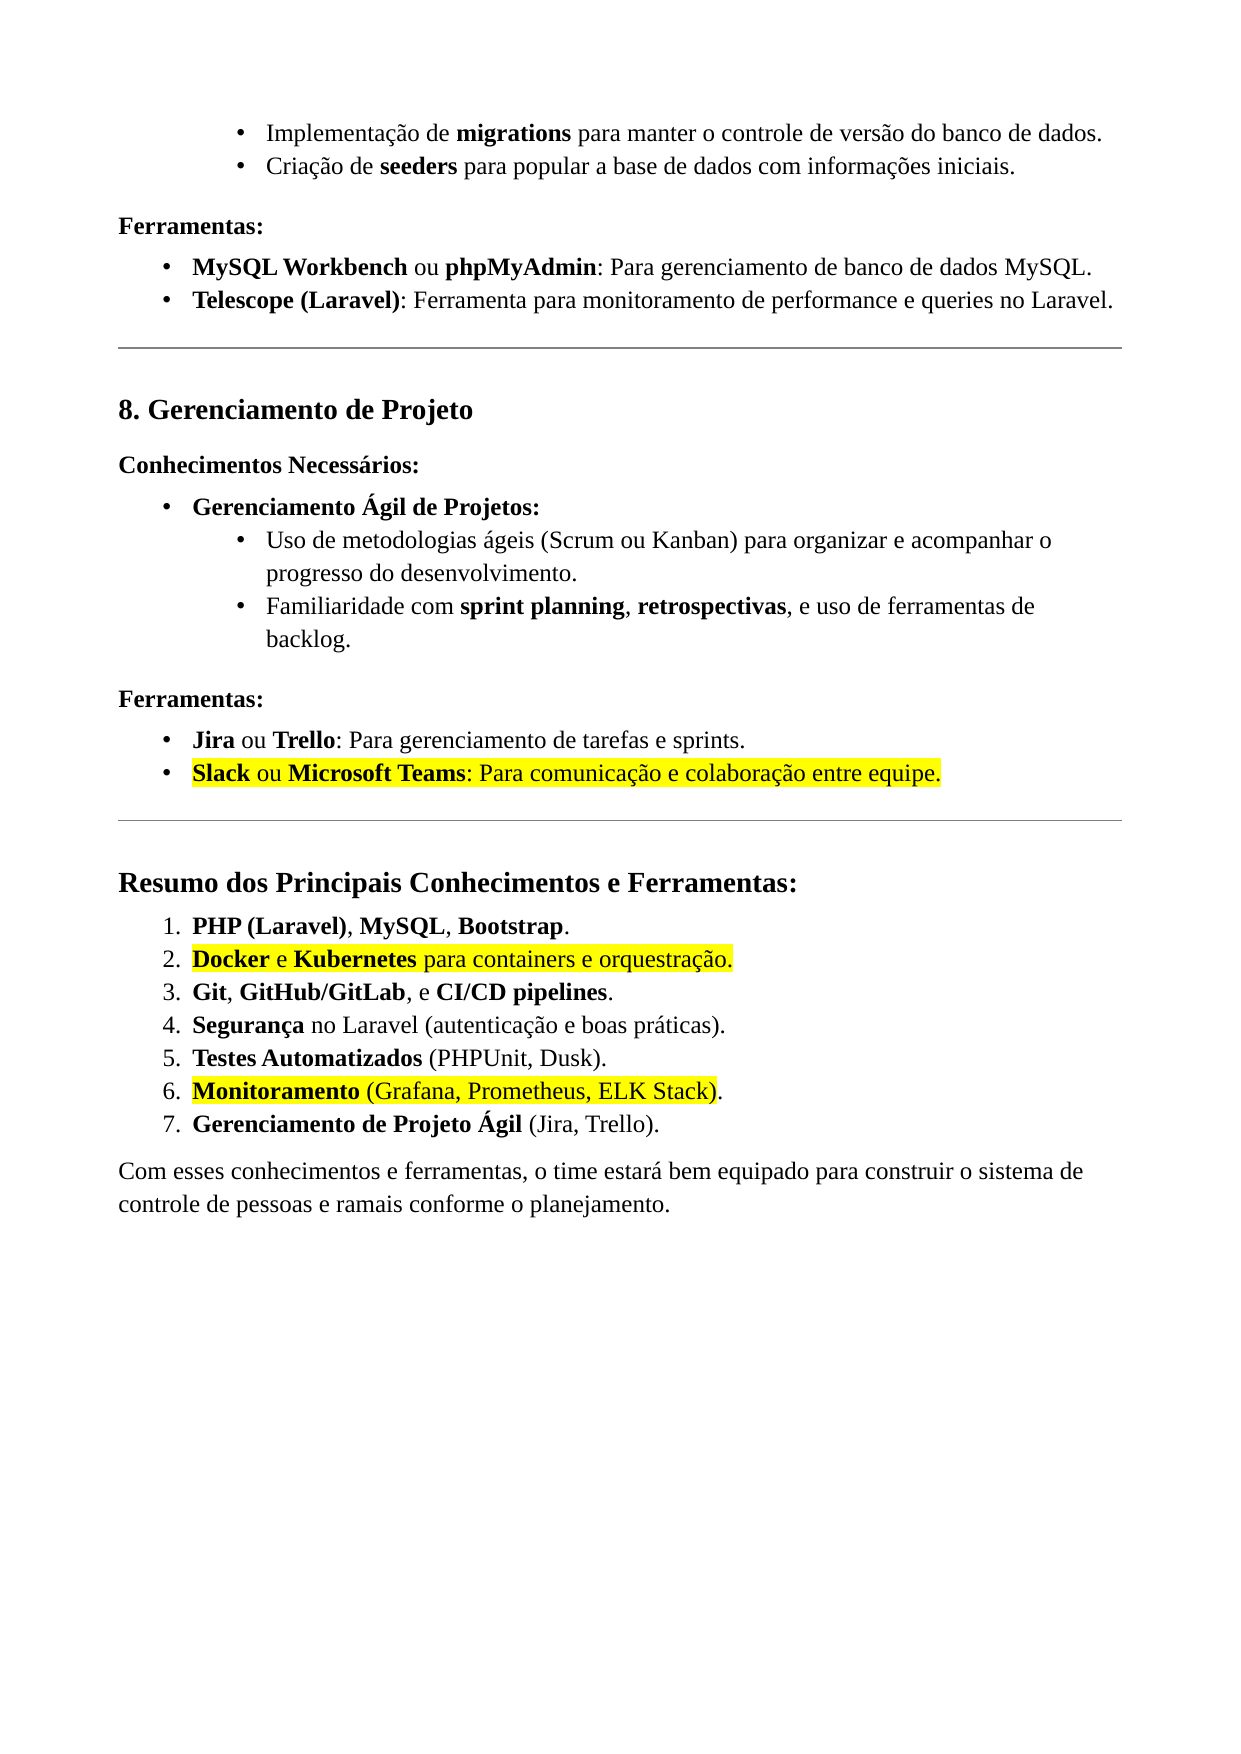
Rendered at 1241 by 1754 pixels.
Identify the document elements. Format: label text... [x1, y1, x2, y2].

list Gerenciamento de Projeto Ágil (Jira, Trello). [162, 1109, 1122, 1138]
list Gerenciamento Ágil de Projetos: [162, 492, 1122, 521]
list Implementação de migrations para manter o controle de versão do banco de dados. [236, 118, 1122, 147]
list Slack ou Microsoft Teams: Para comunicação e colaboração entre equipe. [162, 758, 1122, 787]
list MySQL Workbench ou phpMyAdmin: Para gerenciamento de banco de dados MySQL. [162, 252, 1122, 281]
list Familiaridade com sprint planning, retrospectivas, e uso de ferramentas de backlog. [236, 591, 1122, 653]
list Git, GitHub/GitLab, e CI/CD pipelines. [162, 977, 1122, 1006]
subtitle Resumo dos Principais Conhecimentos e Ferramentas: [118, 865, 1122, 898]
text Com esses conhecimentos e ferramentas, o time estará bem equipado para construir o sistema de controle de pessoas e ramais conforme o planejamento. [118, 1156, 1122, 1218]
subtitle Conhecimentos Necessários: [118, 451, 1122, 479]
list Monitoramento (Grafana, Prometheus, ELK Stack). [162, 1076, 1122, 1104]
list Uso de metodologias ágeis (Scrum ou Kanban) para organizar e acompanhar o progresso do desenvolvimento. [236, 525, 1122, 587]
list Criação de seeders para popular a base de dados com informações iniciais. [236, 151, 1122, 180]
list Telescope (Laravel): Ferramenta para monitoramento de performance e queries no Laravel. [162, 286, 1122, 314]
list Docker e Kubernetes para containers e orquestração. [162, 944, 1122, 972]
subtitle 8. Gerenciamento de Projeto [118, 392, 1122, 426]
list Jira ou Trello: Para gerenciamento de tarefas e sprints. [162, 725, 1122, 754]
list Testes Automatizados (PHPUnit, Dusk). [162, 1043, 1122, 1072]
subtitle Ferramentas: [118, 684, 1122, 713]
list PHP (Laravel), MySQL, Bootstrap. [162, 911, 1122, 939]
subtitle Ferramentas: [118, 211, 1122, 240]
list Segurança no Laravel (autenticação e boas práticas). [162, 1010, 1122, 1038]
